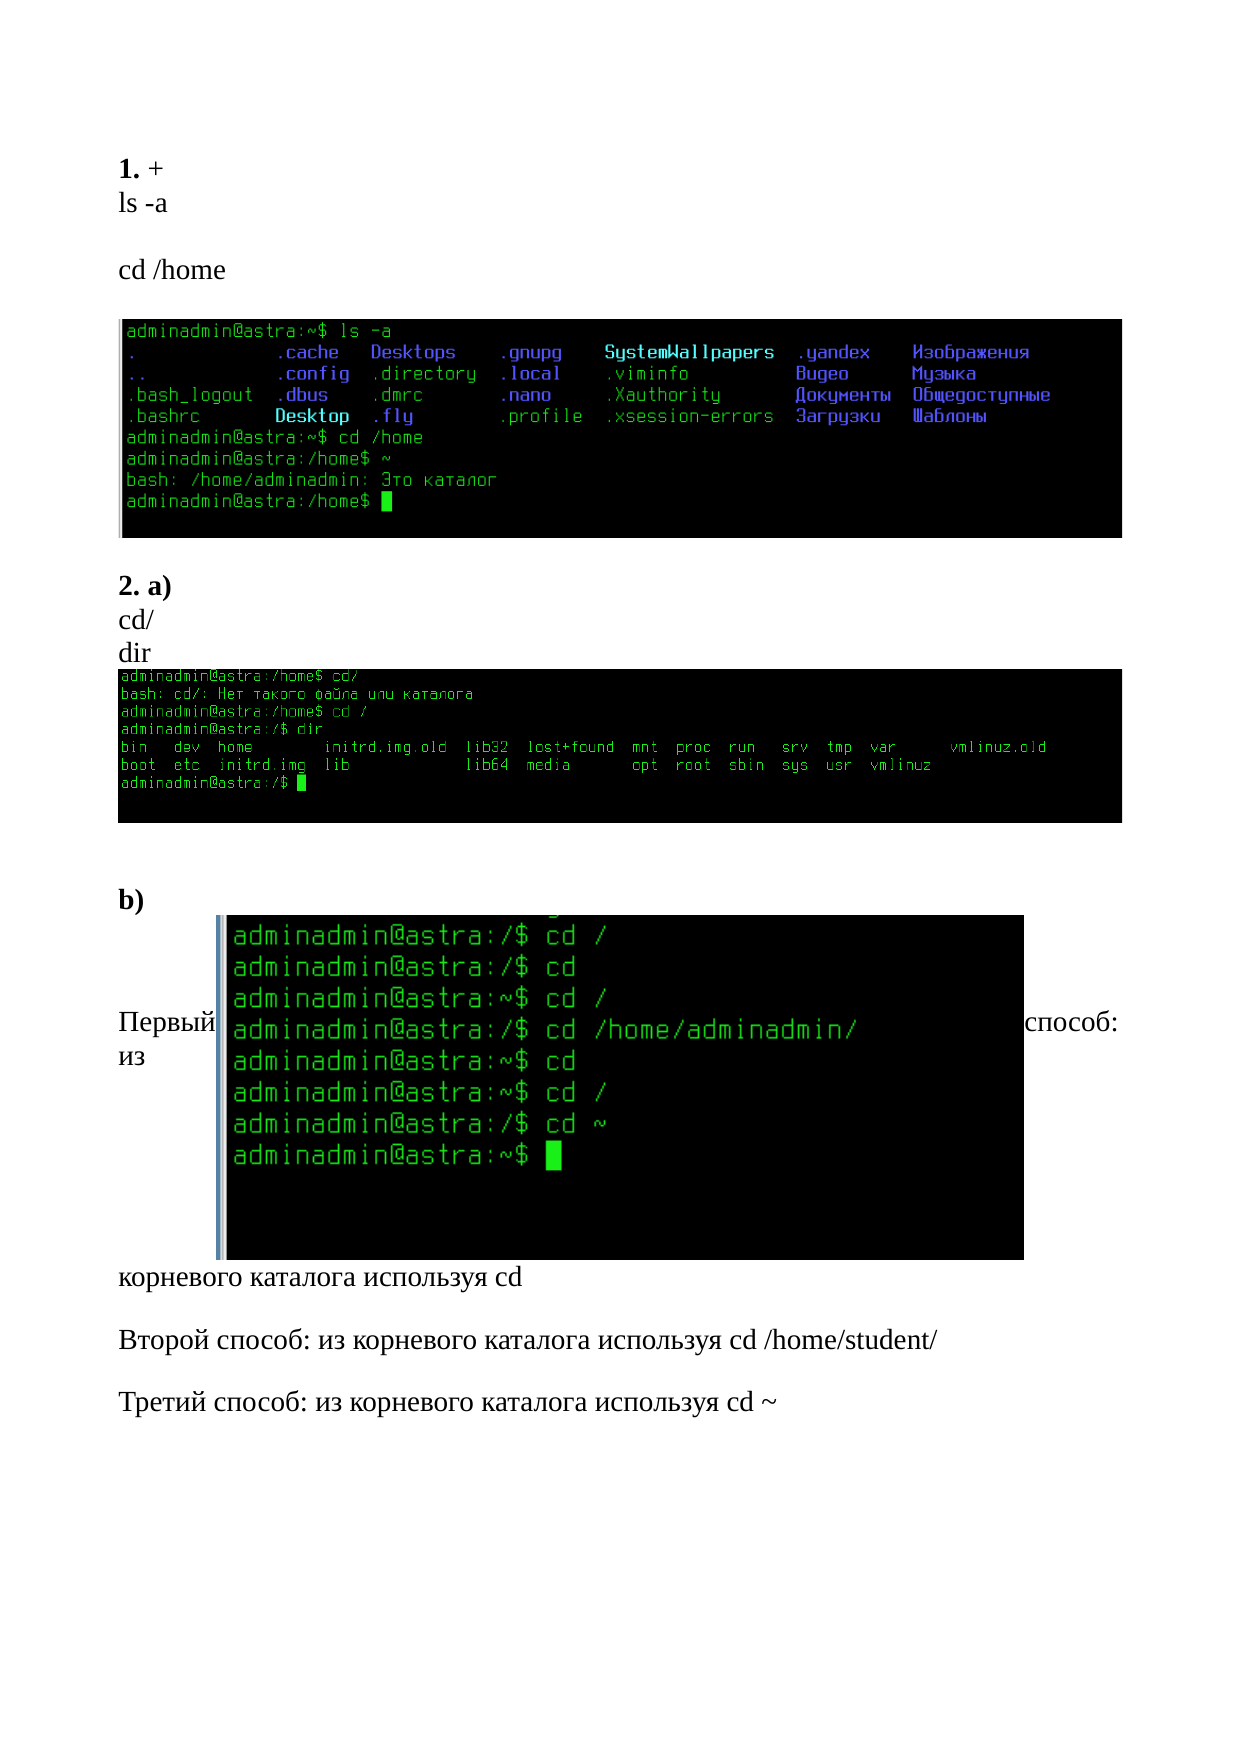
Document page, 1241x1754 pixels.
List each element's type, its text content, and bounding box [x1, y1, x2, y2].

text dir [118, 636, 1122, 669]
text Второй способ: из корневого каталога используя cd /home/student/ [118, 1322, 1122, 1355]
text cd/ [118, 602, 1122, 636]
text 2. a) [118, 568, 1122, 602]
text b) [118, 882, 1122, 915]
text Третий способ: из корневого каталога используя cd ~ [118, 1384, 1122, 1418]
text cd /home [118, 252, 1122, 286]
text ls -a [118, 185, 1122, 219]
text Первый способ: из корневого каталога используя cd [118, 1004, 1122, 1293]
text 1. + [118, 152, 1122, 185]
